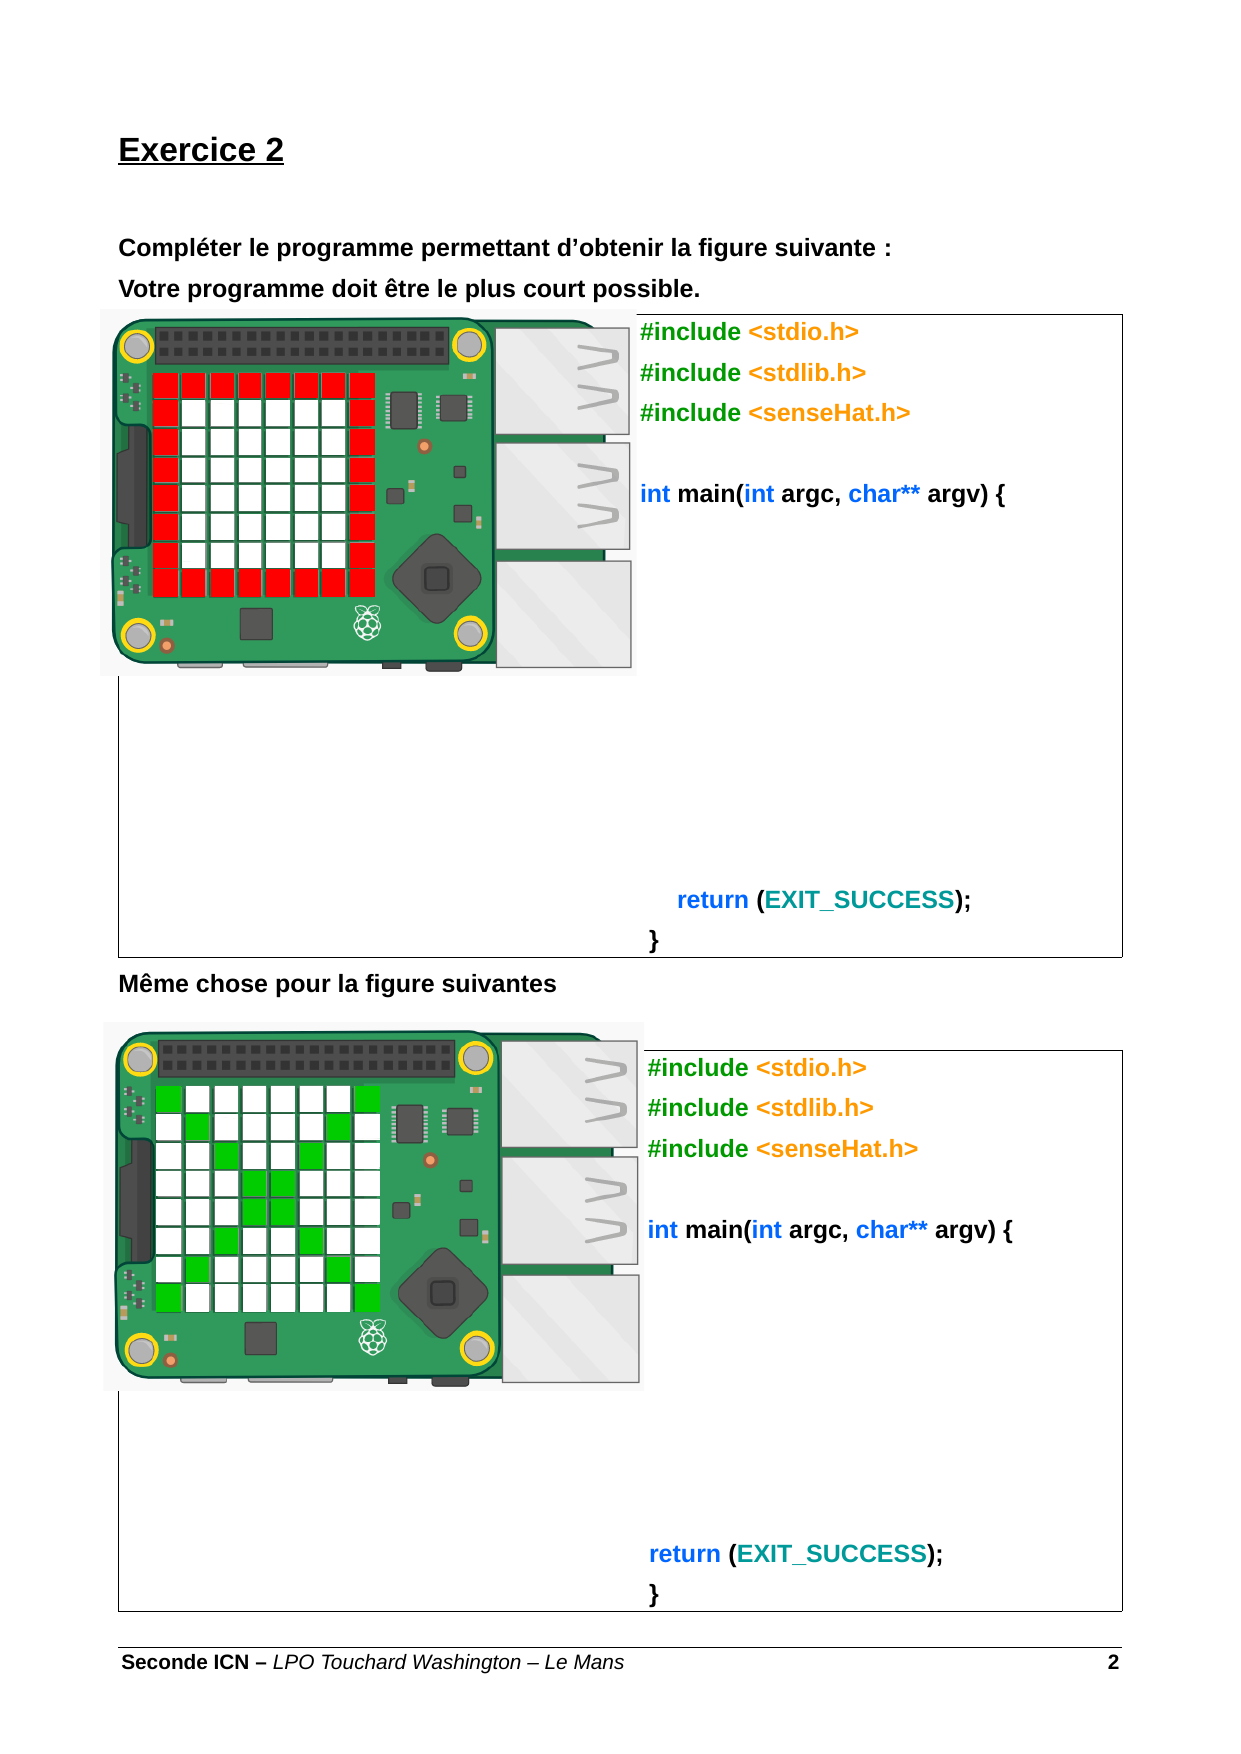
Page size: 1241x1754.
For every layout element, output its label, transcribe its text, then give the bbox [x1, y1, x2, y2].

text } [119, 1576, 1122, 1611]
text #include <stdio.h> [645, 1051, 1122, 1081]
picture [103, 1022, 645, 1391]
text } [119, 922, 1122, 957]
text int main(int argc, char** argv) { [637, 476, 1122, 508]
text #include <senseHat.h> [645, 1131, 1122, 1162]
subtitle Exercice 2 [118, 130, 1122, 168]
text #include <senseHat.h> [637, 395, 1122, 427]
text Votre programme doit être le plus court possible. [118, 274, 1122, 302]
text Compléter le programme permettant d’obtenir la figure suivante : [118, 233, 1122, 262]
picture [100, 309, 637, 676]
text return (EXIT_SUCCESS); [119, 1536, 1122, 1568]
text Même chose pour la figure suivantes [118, 969, 1122, 997]
text #include <stdlib.h> [637, 355, 1122, 387]
text int main(int argc, char** argv) { [645, 1212, 1122, 1243]
text #include <stdio.h> [637, 315, 1122, 346]
text return (EXIT_SUCCESS); [119, 882, 1122, 913]
text #include <stdlib.h> [645, 1090, 1122, 1122]
